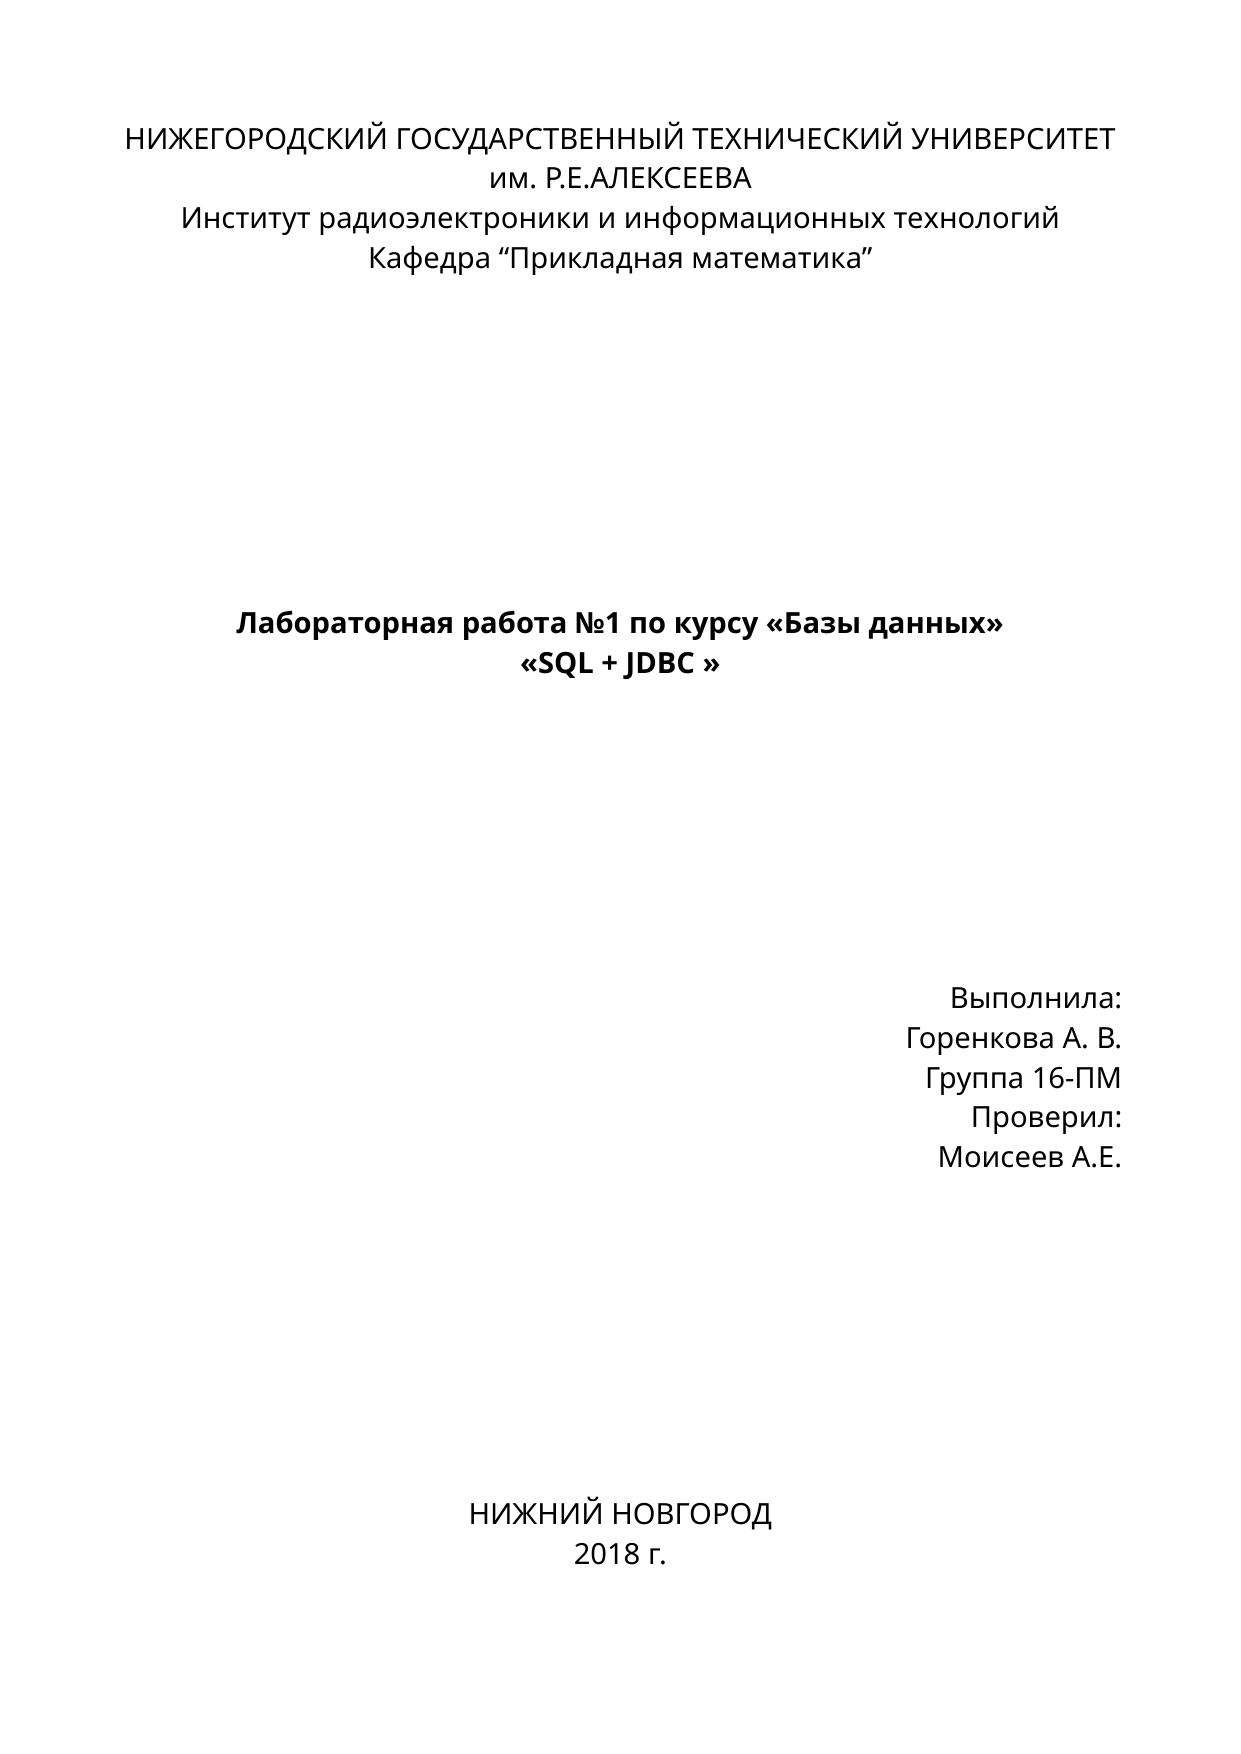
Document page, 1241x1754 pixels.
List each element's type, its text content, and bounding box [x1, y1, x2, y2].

text Выполнила: [118, 978, 1122, 1017]
text НИЖНИЙ НОВГОРОД [118, 1494, 1122, 1533]
text Кафедра “Прикладная математика” [118, 237, 1122, 277]
text Проверил: [118, 1097, 1122, 1136]
text «SQL + JDBC » [118, 642, 1122, 682]
text Лабораторная работа №1 по курсу «Базы данных» [118, 603, 1122, 642]
text Горенкова А. В. [118, 1017, 1122, 1057]
text НИЖЕГОРОДСКИЙ ГОСУДАРСТВЕННЫЙ ТЕХНИЧЕСКИЙ УНИВЕРСИТЕТ им. Р.Е.АЛЕКСЕЕВА [118, 118, 1122, 197]
text Институт радиоэлектроники и информационных технологий [118, 197, 1122, 237]
text Моисеев А.Е. [118, 1136, 1122, 1176]
text 2018 г. [118, 1533, 1122, 1573]
text Группа 16-ПМ [118, 1057, 1122, 1097]
